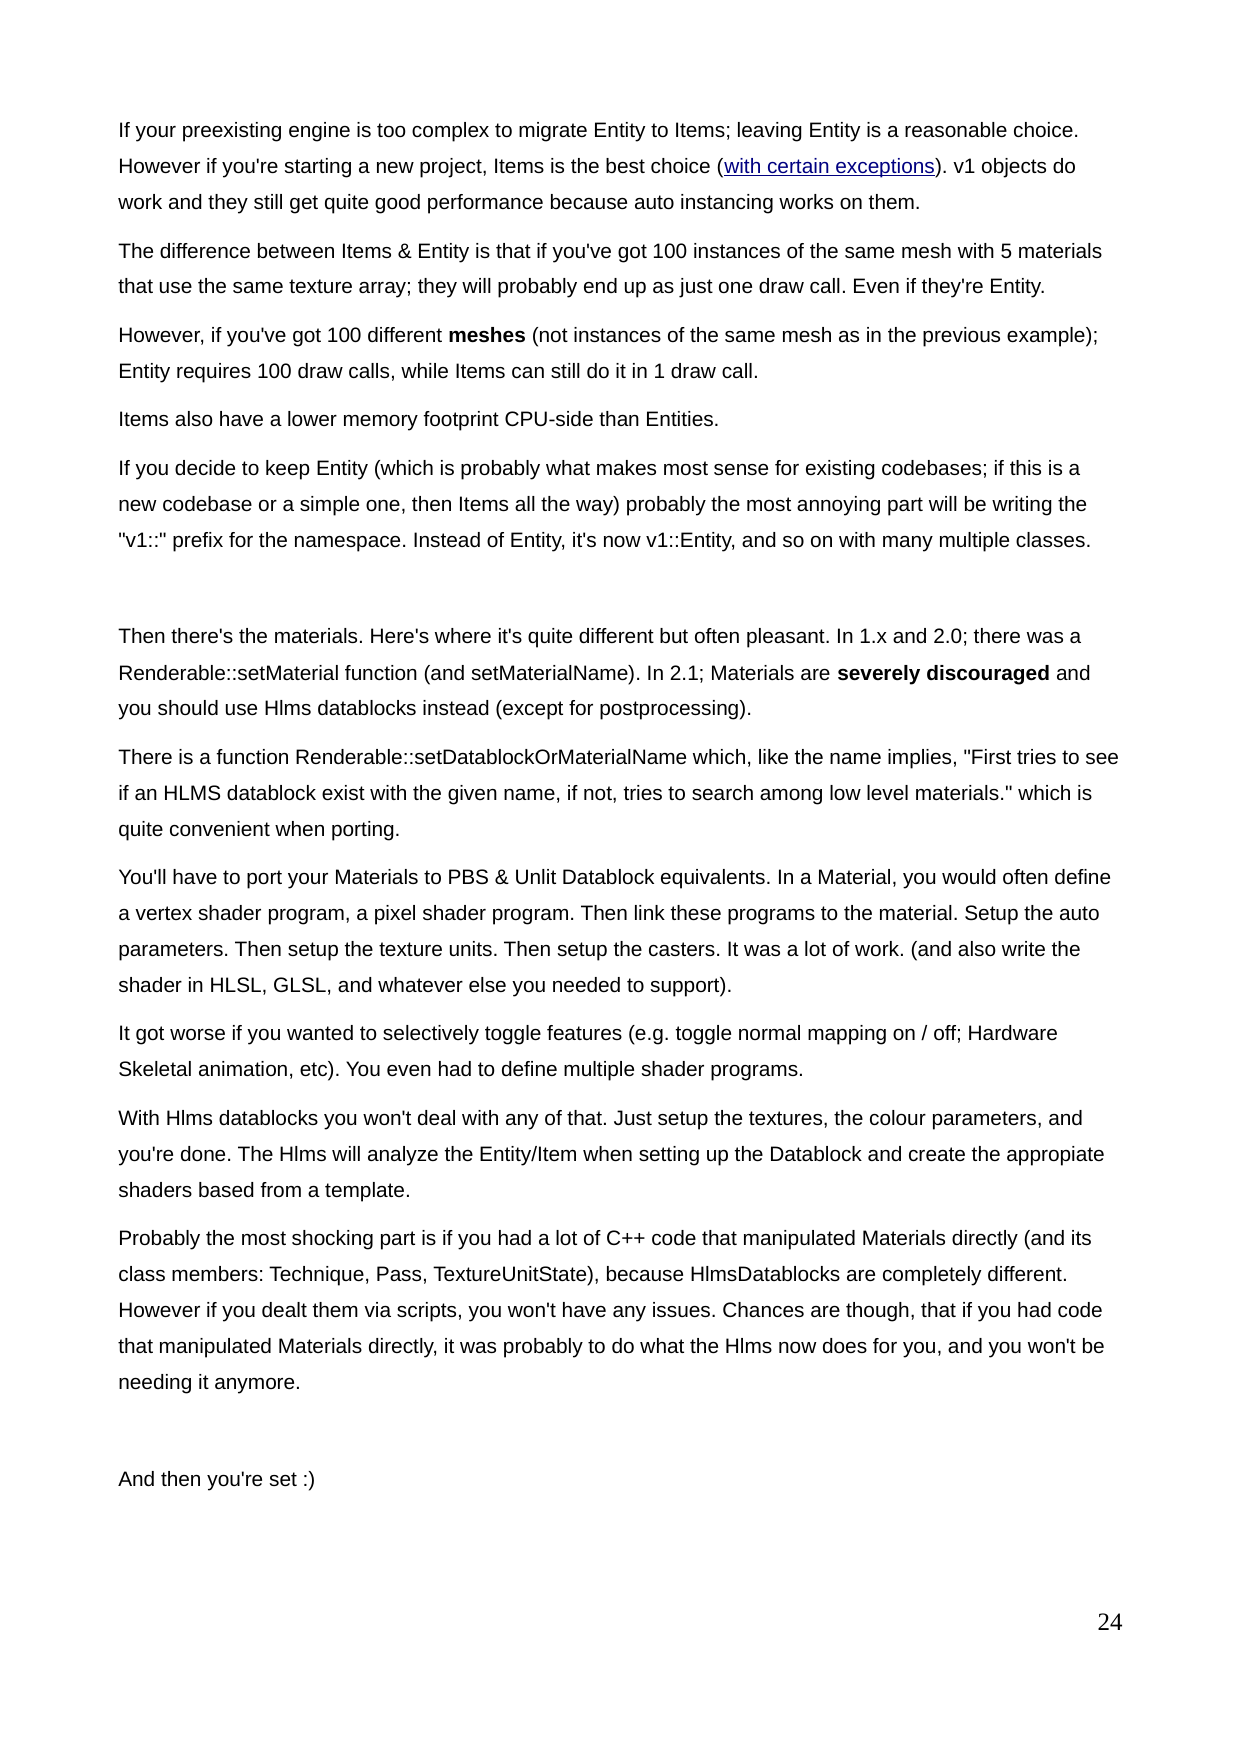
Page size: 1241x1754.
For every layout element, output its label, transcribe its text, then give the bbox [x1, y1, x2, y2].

text If your preexisting engine is too complex to migrate Entity to Items; leaving Entity is a reasonable choice. However if you're starting a new project, Items is the best choice (with certain exceptions). v1 objects do work and they still get quite good performance because auto instancing works on them. [118, 118, 1122, 214]
text Then there's the materials. Here's where it's quite different but often pleasant. In 1.x and 2.0; there was a Renderable::setMaterial function (and setMaterialName). In 2.1; Materials are severely discouraged and you should use Hlms datablocks instead (except for postprocessing). [118, 624, 1122, 720]
text Probably the most shocking part is if you had a lot of C++ code that manipulated Materials directly (and its class members: Technique, Pass, TextureUnitState), because HlmsDatablocks are completely different. However if you dealt them via scripts, you won't have any issues. Chances are though, that if you had code that manipulated Materials directly, it was probably to do what the Hlms now does for you, and you won't be needing it anymore. [118, 1226, 1122, 1394]
text There is a function Renderable::setDatablockOrMaterialName which, like the name implies, "First tries to see if an HLMS datablock exist with the given name, if not, tries to search among low level materials." which is quite convenient when porting. [118, 745, 1122, 841]
text With Hlms datablocks you won't deal with any of that. Just setup the textures, the colour parameters, and you're done. The Hlms will analyze the Entity/Item when setting up the Datablock and create the appropiate shaders based from a template. [118, 1106, 1122, 1201]
text The difference between Items & Entity is that if you've got 100 instances of the same mesh with 5 materials that use the same texture array; they will probably end up as just one draw call. Even if they're Entity. [118, 238, 1122, 298]
text If you decide to keep Entity (which is probably what makes most sense for existing codebases; if this is a new codebase or a simple one, then Items all the way) probably the most annoying part will be writing the "v1::" prefix for the namespace. Instead of Entity, it's now v1::Entity, and so on with many multiple classes. [118, 456, 1122, 551]
text And then you're set :) [118, 1467, 1122, 1491]
text It got worse if you wanted to selectively toggle features (e.g. toggle normal mapping on / off; Hardware Skeletal animation, etc). You even had to define multiple shader programs. [118, 1021, 1122, 1081]
text Items also have a lower memory footprint CPU-side than Entities. [118, 407, 1122, 431]
text You'll have to port your Materials to PBS & Unlit Datablock equivalents. In a Material, you would often define a vertex shader program, a pixel shader program. Then link these programs to the material. Setup the auto parameters. Then setup the texture units. Then setup the casters. It was a lot of work. (and also write the shader in HLSL, GLSL, and whatever else you needed to support). [118, 865, 1122, 997]
text However, if you've got 100 different meshes (not instances of the same mesh as in the previous example); Entity requires 100 draw calls, while Items can still do it in 1 draw call. [118, 323, 1122, 383]
